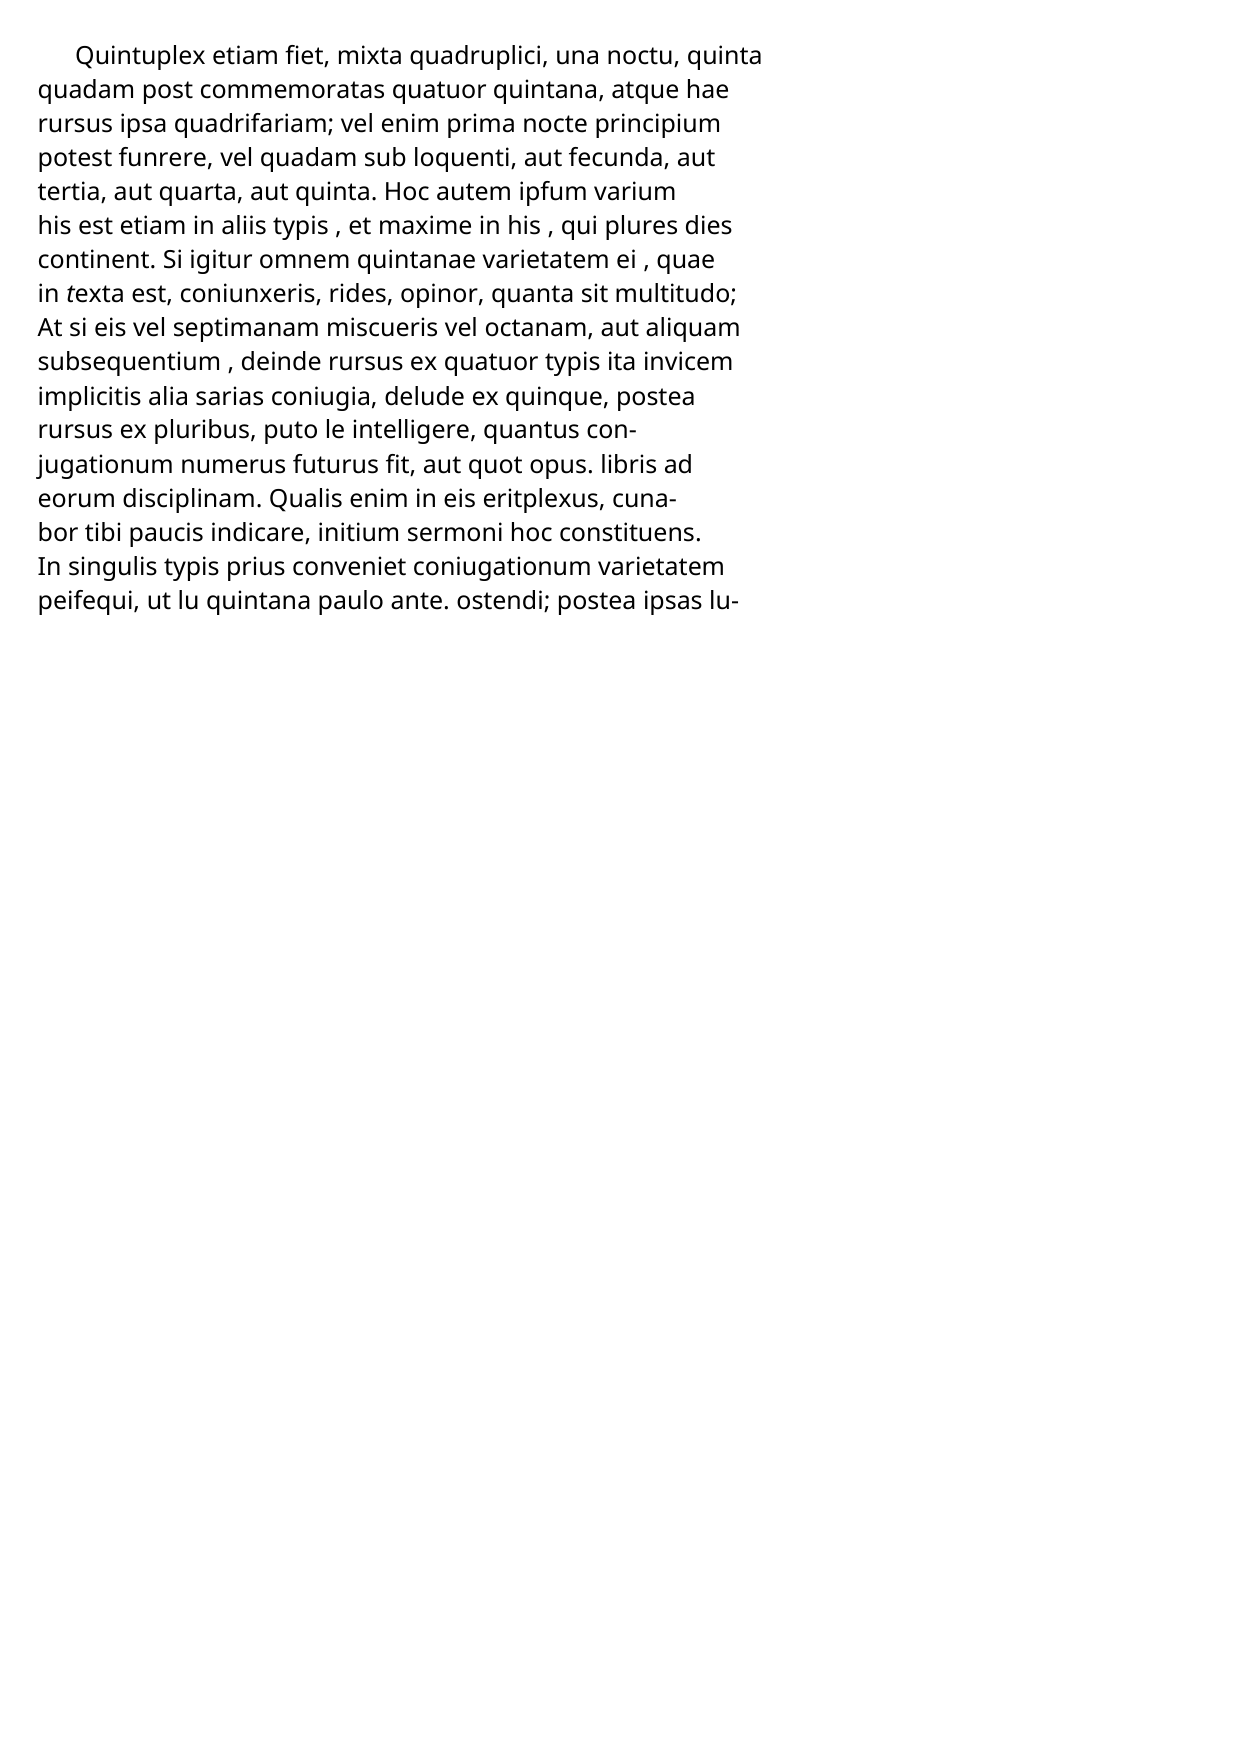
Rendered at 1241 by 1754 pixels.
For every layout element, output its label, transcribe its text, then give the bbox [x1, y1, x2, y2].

text Quintuplex etiam fiet, mixta quadruplici, una noctu, quinta quadam post commemoratas quatuor quintana, atque hae rursus ipsa quadrifariam; vel enim prima nocte principium potest funrere, vel quadam sub loquenti, aut fecunda, aut tertia, aut quarta, aut quinta. Hoc autem ipfum varium his est etiam in aliis typis , et maxime in his , qui plures dies continent. Si igitur omnem quintanae varietatem ei , quae in texta est, coniunxeris, rides, opinor, quanta sit multitudo; At si eis vel septimanam miscueris vel octanam, aut aliquam subsequentium , deinde rursus ex quatuor typis ita invicem implicitis alia sarias coniugia, delude ex quinque, postea rursus ex pluribus, puto le intelligere, quantus con- jugationum numerus futurus fit, aut quot opus. libris ad eorum disciplinam. Qualis enim in eis eritplexus, cuna- bor tibi paucis indicare, initium sermoni hoc constituens. In singulis typis prius conveniet coniugationum varietatem peifequi, ut lu quintana paulo ante. ostendi; postea ipsas lu- [37, 37, 1203, 617]
